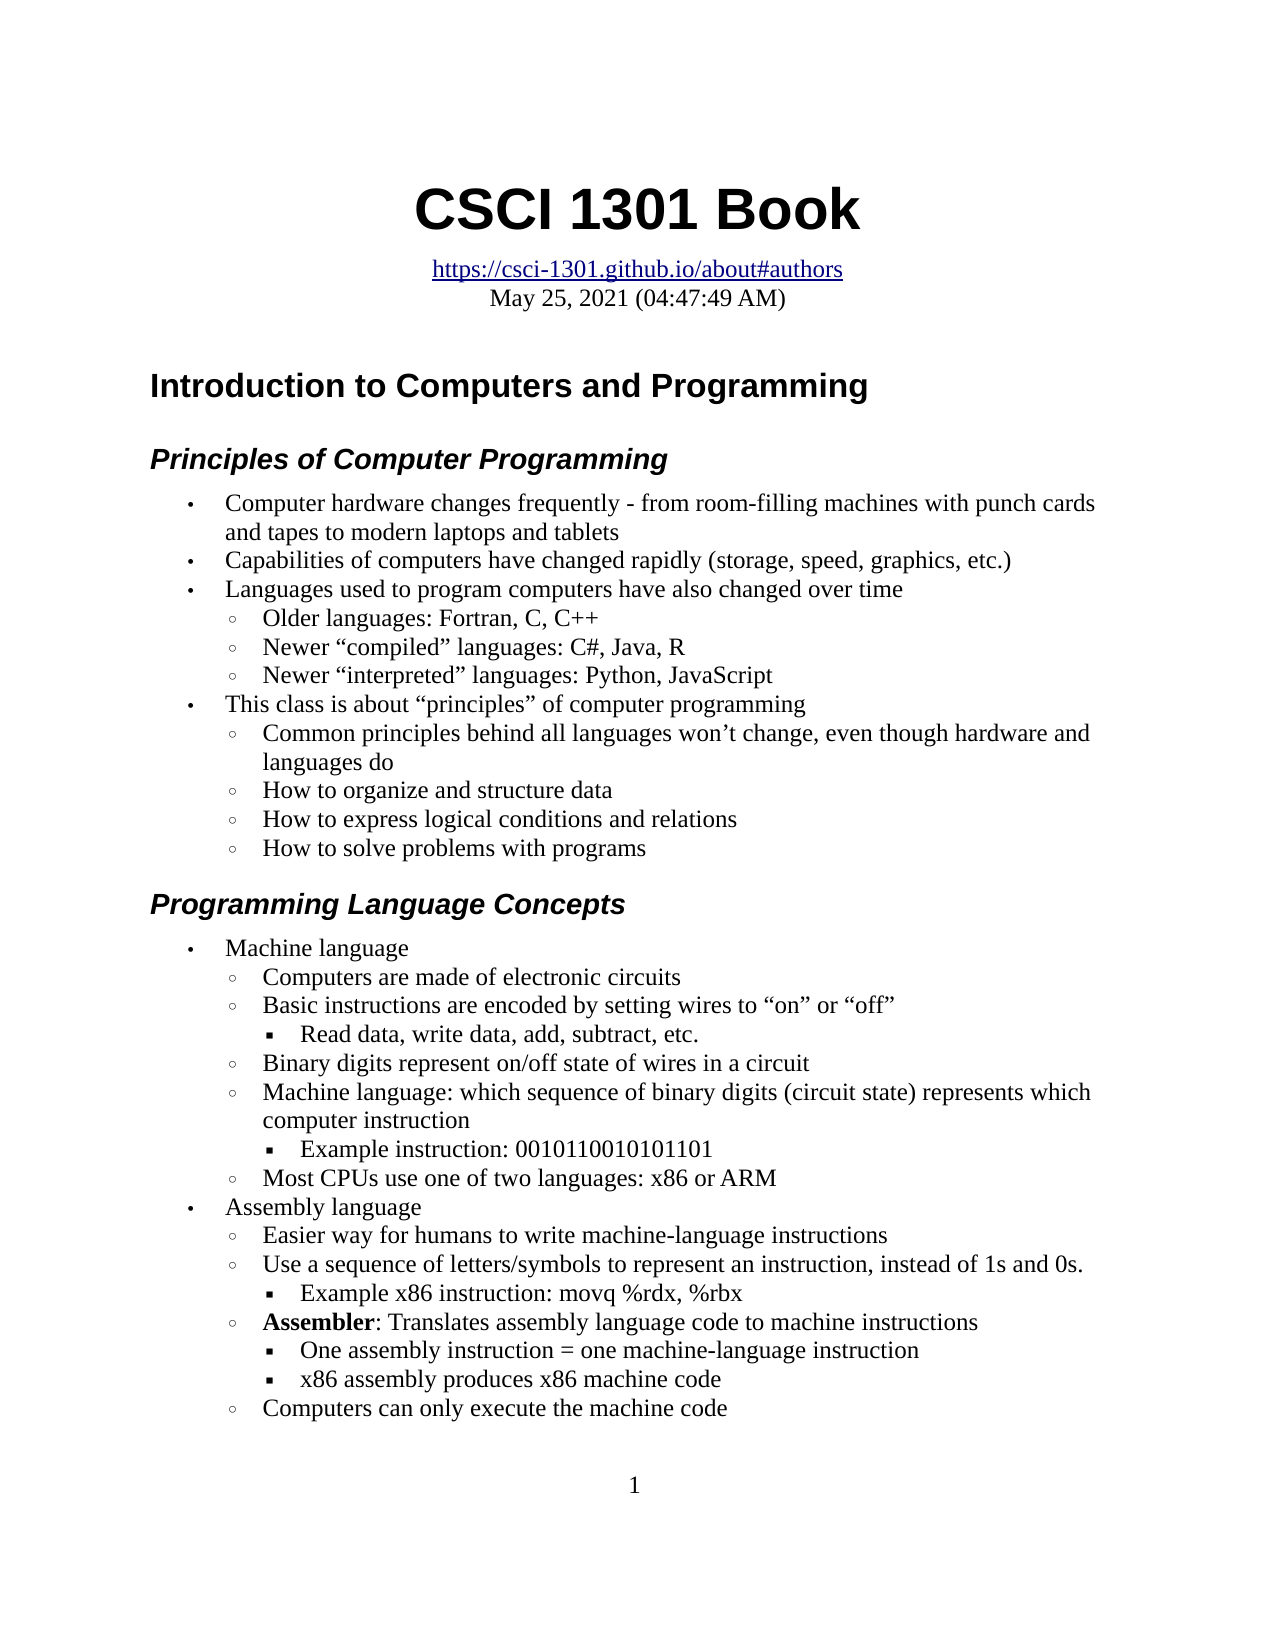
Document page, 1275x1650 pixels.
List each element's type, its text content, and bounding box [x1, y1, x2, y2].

list How to express logical conditions and relations [225, 804, 1125, 833]
subtitle Programming Language Concepts [150, 887, 1125, 920]
list How to solve problems with programs [225, 833, 1125, 862]
title CSCI 1301 Book [150, 175, 1125, 242]
list This class is about “principles” of computer programming [187, 689, 1125, 718]
subtitle Principles of Computer Programming [150, 442, 1125, 476]
list Basic instructions are encoded by setting wires to “on” or “off” [225, 990, 1125, 1019]
list Assembler: Translates assembly language code to machine instructions [225, 1307, 1125, 1335]
list Most CPUs use one of two languages: x86 or ARM [225, 1163, 1125, 1192]
list Machine language: which sequence of binary digits (circuit state) represents which computer instruction [225, 1077, 1125, 1134]
list Newer “compiled” languages: C#, Java, R [225, 632, 1125, 661]
list Binary digits represent on/off state of wires in a circuit [225, 1048, 1125, 1077]
list Newer “interpreted” languages: Python, JavaScript [225, 661, 1125, 689]
list Computer hardware changes frequently - from room-filling machines with punch cards and tapes to modern laptops and tablets [187, 488, 1125, 546]
list Computers are made of electronic circuits [225, 962, 1125, 990]
list Easier way for humans to write machine-language instructions [225, 1220, 1125, 1249]
subtitle Introduction to Computers and Programming [150, 366, 1125, 404]
list Languages used to program computers have also changed over time [187, 574, 1125, 603]
list Use a sequence of letters/symbols to represent an instruction, instead of 1s and 0s. [225, 1249, 1125, 1278]
list Computers can only execute the machine code [225, 1393, 1125, 1422]
list One assembly instruction = one machine-language instruction [262, 1335, 1125, 1364]
list How to organize and structure data [225, 776, 1125, 804]
list x86 assembly produces x86 machine code [262, 1364, 1125, 1393]
text https://csci-1301.github.io/about#authors [150, 254, 1125, 283]
list Capabilities of computers have changed rapidly (storage, speed, graphics, etc.) [187, 546, 1125, 574]
list Read data, write data, add, subtract, etc. [262, 1019, 1125, 1048]
list Assembly language [187, 1192, 1125, 1220]
text May 25, 2021 (04:47:49 AM) [150, 283, 1125, 312]
list Example instruction: 0010110010101101 [262, 1134, 1125, 1163]
list Common principles behind all languages won’t change, even though hardware and languages do [225, 718, 1125, 776]
list Older languages: Fortran, C, C++ [225, 603, 1125, 632]
list Example x86 instruction: movq %rdx, %rbx [262, 1278, 1125, 1307]
list Machine language [187, 933, 1125, 962]
